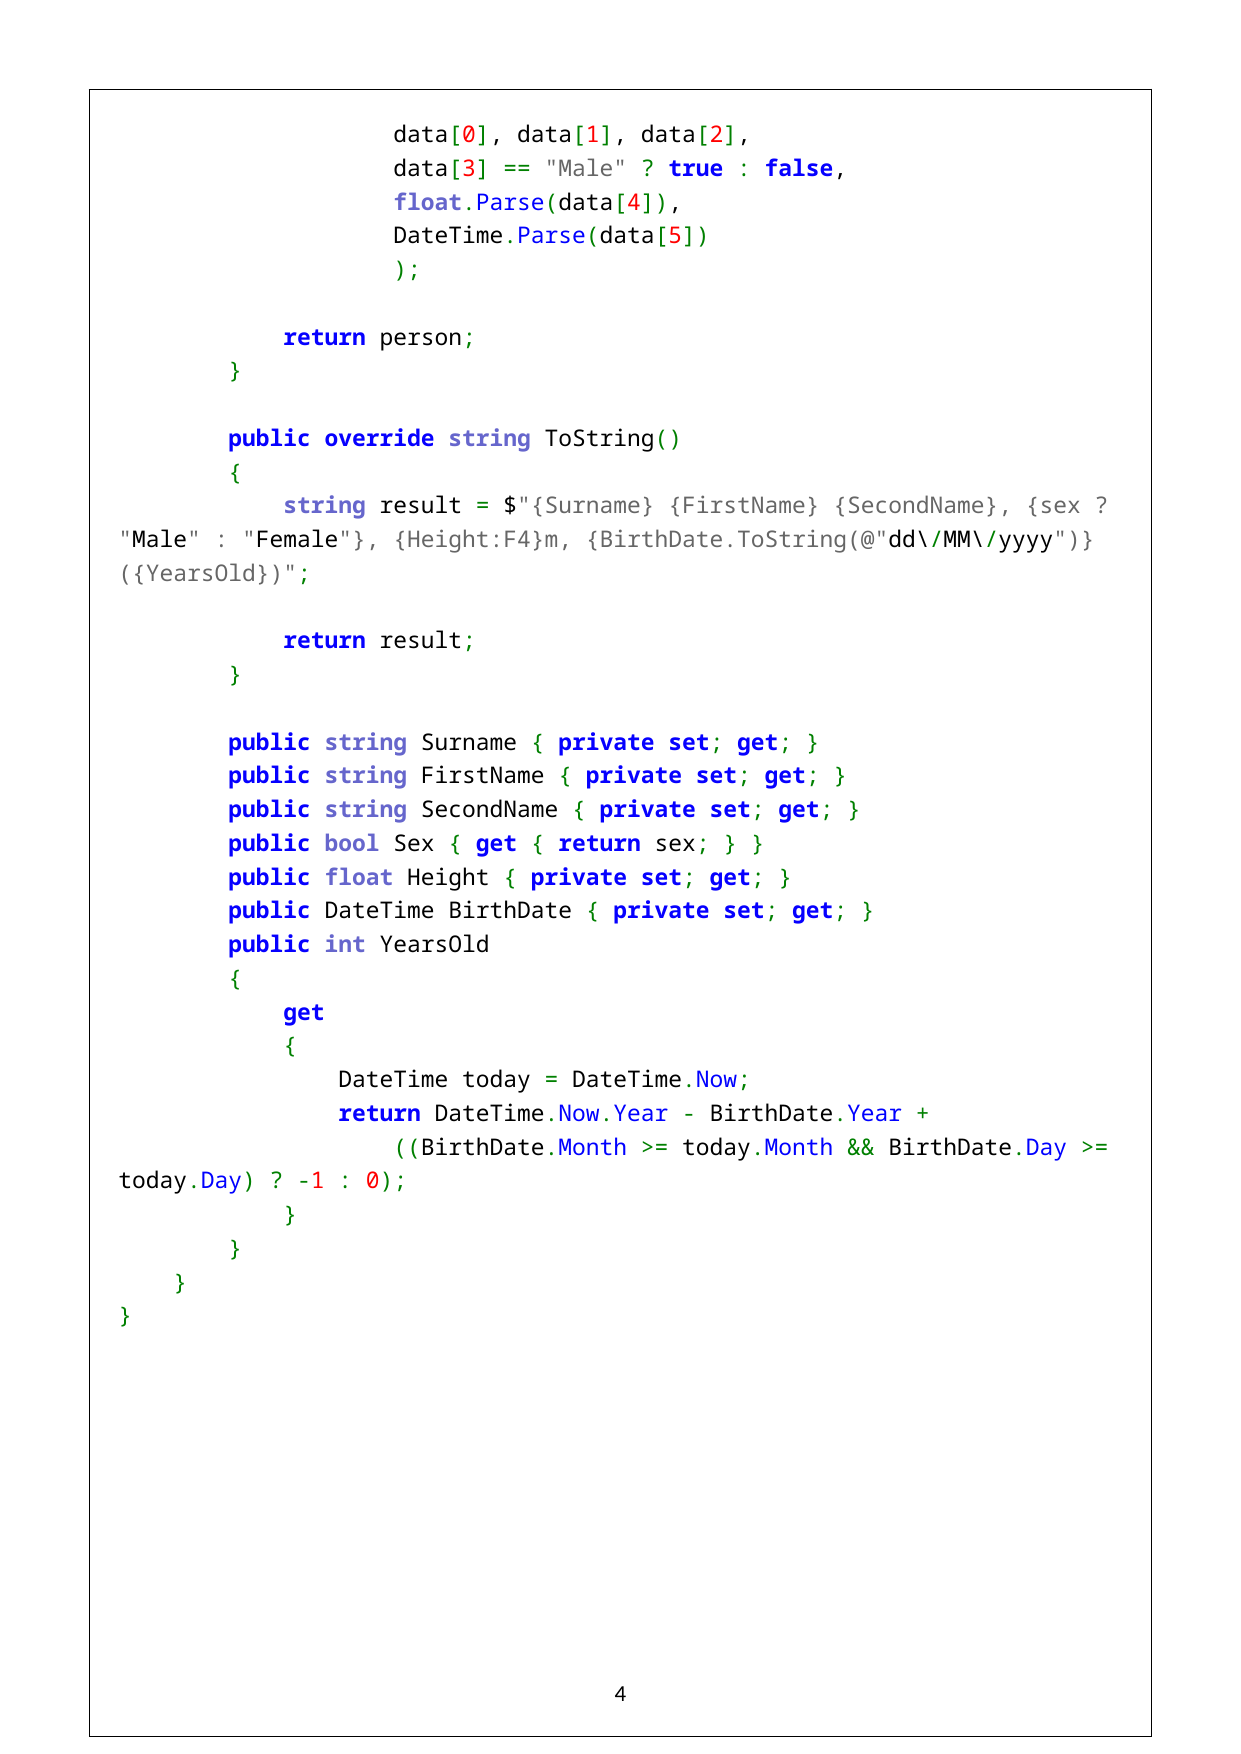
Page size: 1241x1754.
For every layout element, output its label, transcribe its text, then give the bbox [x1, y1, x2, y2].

text public string Surname { private set; get; } [118, 726, 1122, 757]
text } [118, 1299, 1122, 1331]
text return DateTime.Now.Year - BirthDate.Year + [118, 1097, 1122, 1128]
text data[3] == "Male" ? true : false, [118, 152, 1122, 183]
text public float Height { private set; get; } [118, 861, 1122, 892]
text return result; [118, 624, 1122, 656]
text public string SecondName { private set; get; } [118, 793, 1122, 824]
text } [118, 658, 1122, 689]
text public int YearsOld [118, 928, 1122, 959]
text } [118, 1198, 1122, 1229]
text public bool Sex { get { return sex; } } [118, 827, 1122, 858]
text data[0], data[1], data[2], [118, 118, 1122, 149]
text return person; [118, 321, 1122, 352]
text string result = $"{Surname} {FirstName} {SecondName}, {sex ? "Male" : "Female"}, {Height:F4}m, {BirthDate.ToString(@"dd\/MM\/yyyy")} ({YearsOld})"; [118, 489, 1122, 588]
text public override string ToString() [118, 422, 1122, 453]
text ); [118, 253, 1122, 284]
text ((BirthDate.Month >= today.Month && BirthDate.Day >= today.Day) ? -1 : 0); [118, 1131, 1122, 1196]
text float.Parse(data[4]), [118, 186, 1122, 217]
text public string FirstName { private set; get; } [118, 759, 1122, 791]
text DateTime.Parse(data[5]) [118, 219, 1122, 251]
text { [118, 962, 1122, 993]
text } [118, 354, 1122, 386]
text { [118, 1029, 1122, 1061]
text } [118, 1232, 1122, 1263]
text get [118, 996, 1122, 1027]
text DateTime today = DateTime.Now; [118, 1063, 1122, 1094]
text public DateTime BirthDate { private set; get; } [118, 894, 1122, 926]
text { [118, 456, 1122, 487]
text } [118, 1266, 1122, 1297]
